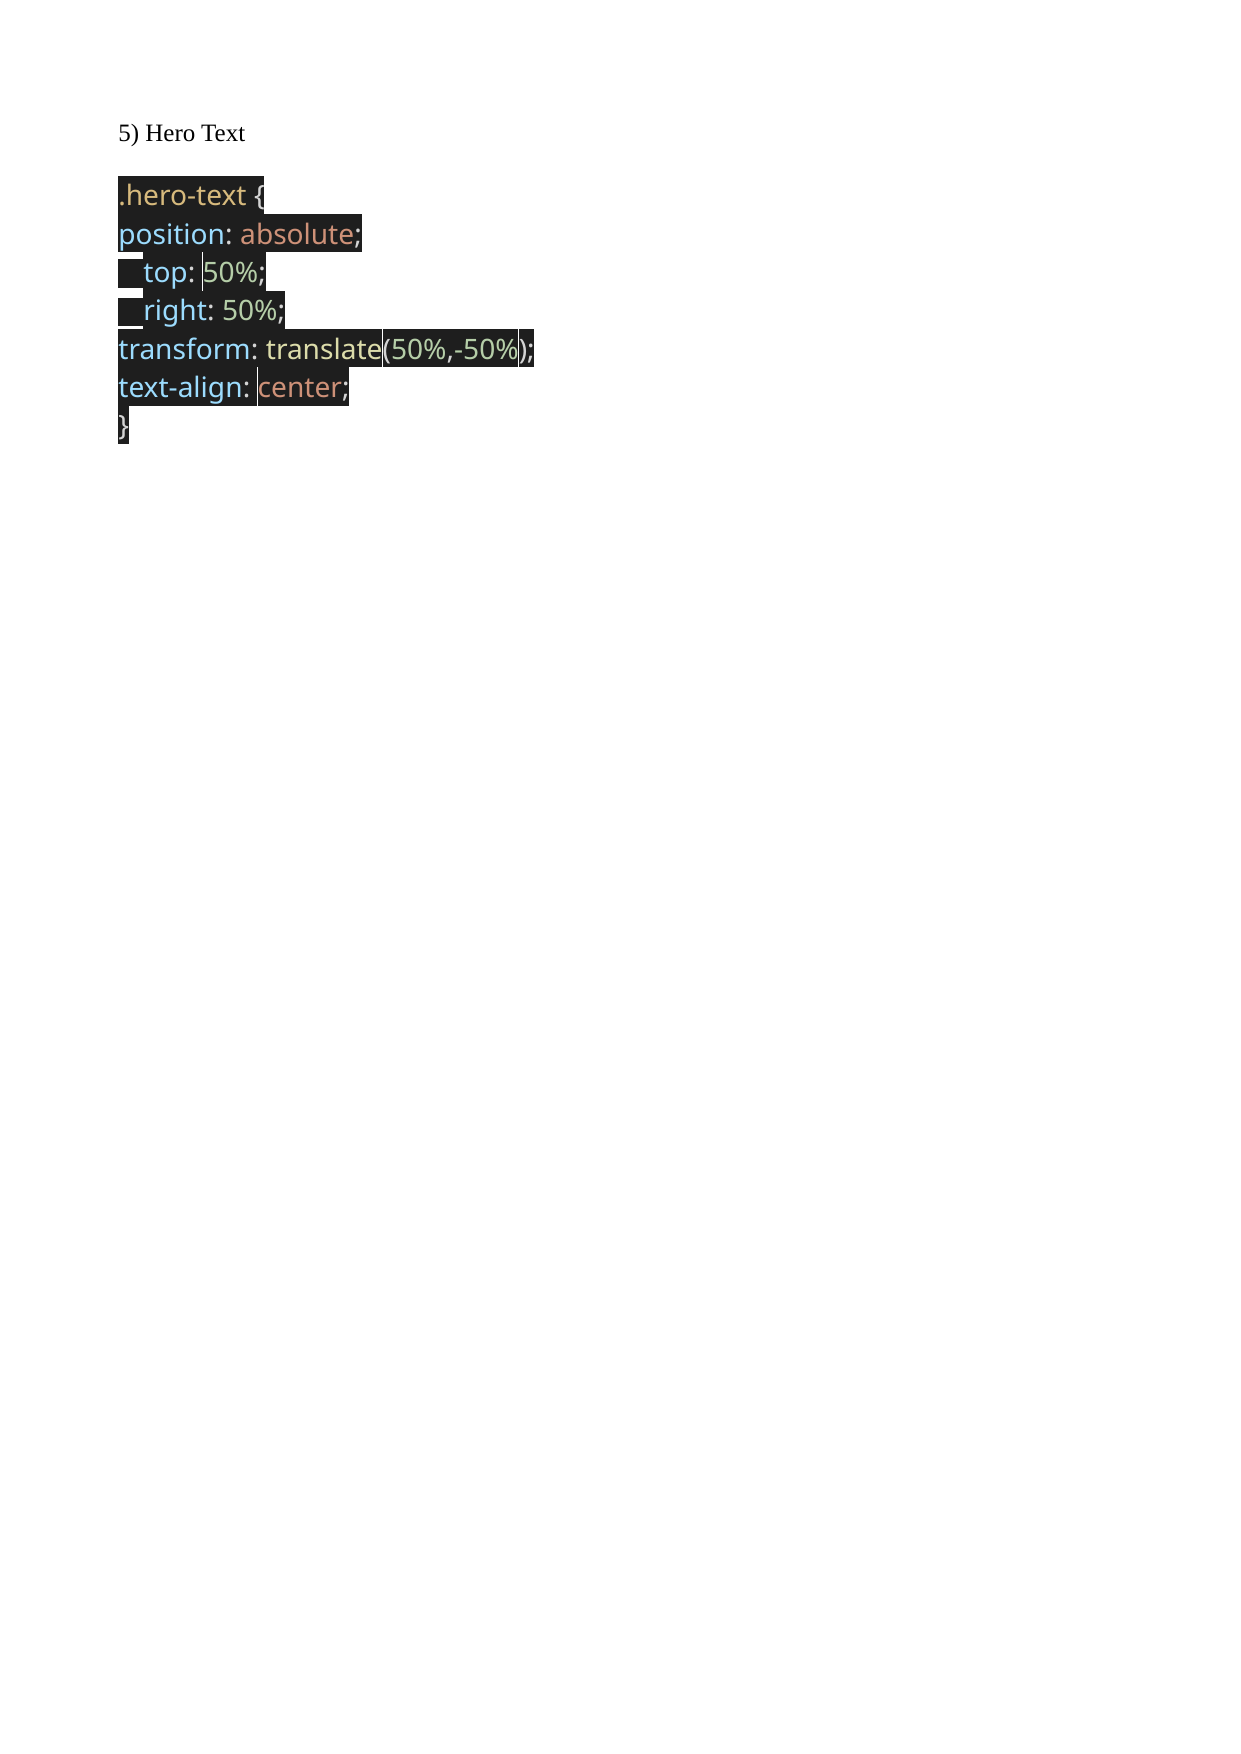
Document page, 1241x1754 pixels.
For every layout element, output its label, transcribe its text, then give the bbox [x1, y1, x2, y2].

text text-align: center; [118, 367, 1122, 406]
text } [118, 406, 1122, 444]
text transform: translate(50%,-50%); [118, 329, 1122, 367]
text top: 50%; [118, 252, 1122, 291]
text .hero-text { [118, 176, 1122, 214]
text right: 50%; [118, 291, 1122, 329]
text 5) Hero Text [118, 118, 1122, 147]
text position: absolute; [118, 214, 1122, 252]
